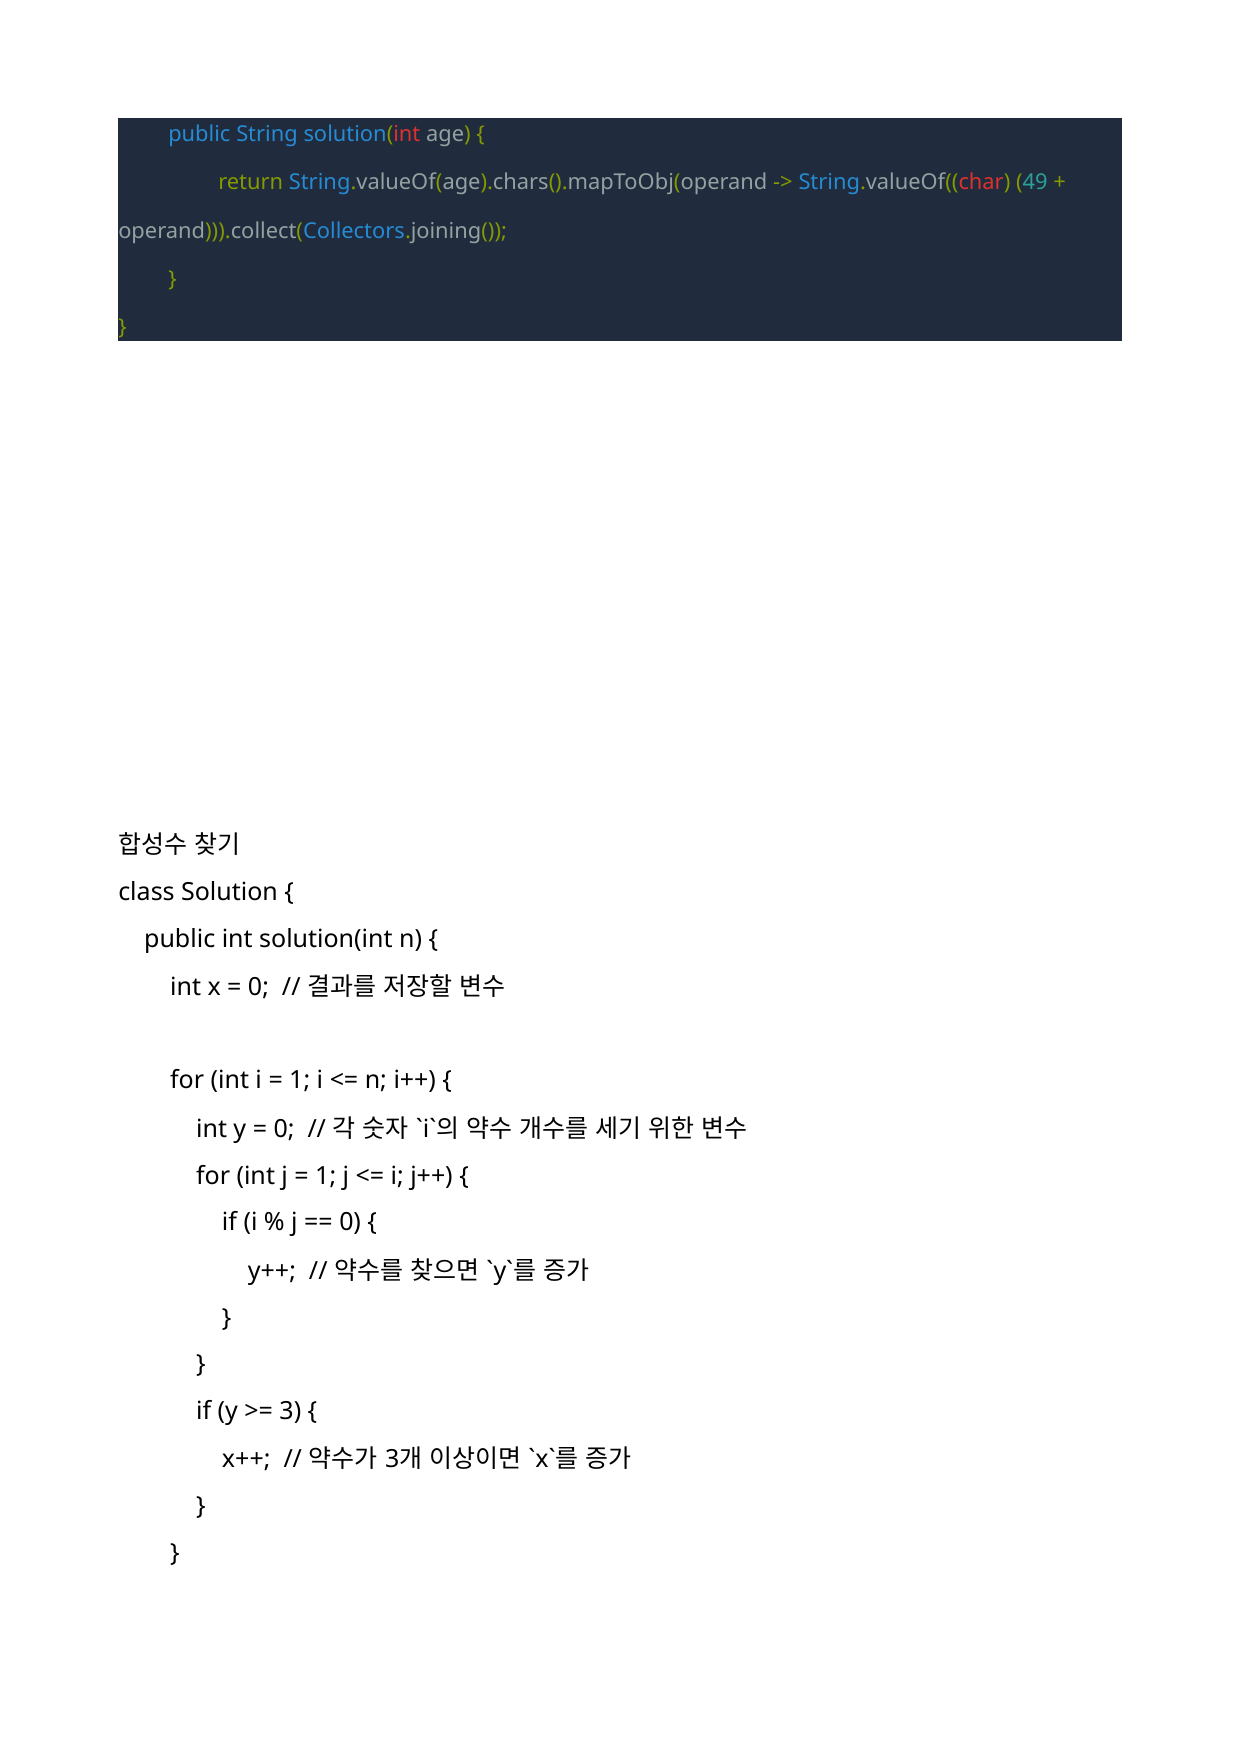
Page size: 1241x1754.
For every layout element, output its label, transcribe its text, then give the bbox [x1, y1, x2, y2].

text int y = 0; // 각 숫자 `i`의 약수 개수를 세기 위한 변수 [118, 1109, 1122, 1145]
text 합성수 찾기 [118, 825, 1122, 861]
text } [118, 311, 1122, 341]
text x++; // 약수가 3개 이상이면 `x`를 증가 [118, 1439, 1122, 1475]
text return String.valueOf(age).chars().mapToObj(operand -> String.valueOf((char) (49 + operand))).collect(Collectors.joining()); [118, 166, 1122, 244]
text y++; // 약수를 찾으면 `y`를 증가 [118, 1251, 1122, 1287]
text if (y >= 3) { [118, 1392, 1122, 1426]
text for (int j = 1; j <= i; j++) { [118, 1157, 1122, 1191]
text if (i % j == 0) { [118, 1204, 1122, 1238]
text int x = 0; // 결과를 저장할 변수 [118, 967, 1122, 1003]
text } [118, 1534, 1122, 1568]
text } [118, 1299, 1122, 1333]
text for (int i = 1; i <= n; i++) { [118, 1062, 1122, 1096]
text } [118, 1346, 1122, 1380]
text public String solution(int age) { [118, 118, 1122, 148]
text } [118, 263, 1122, 293]
text public int solution(int n) { [118, 920, 1122, 954]
text class Solution { [118, 874, 1122, 908]
text } [118, 1488, 1122, 1522]
